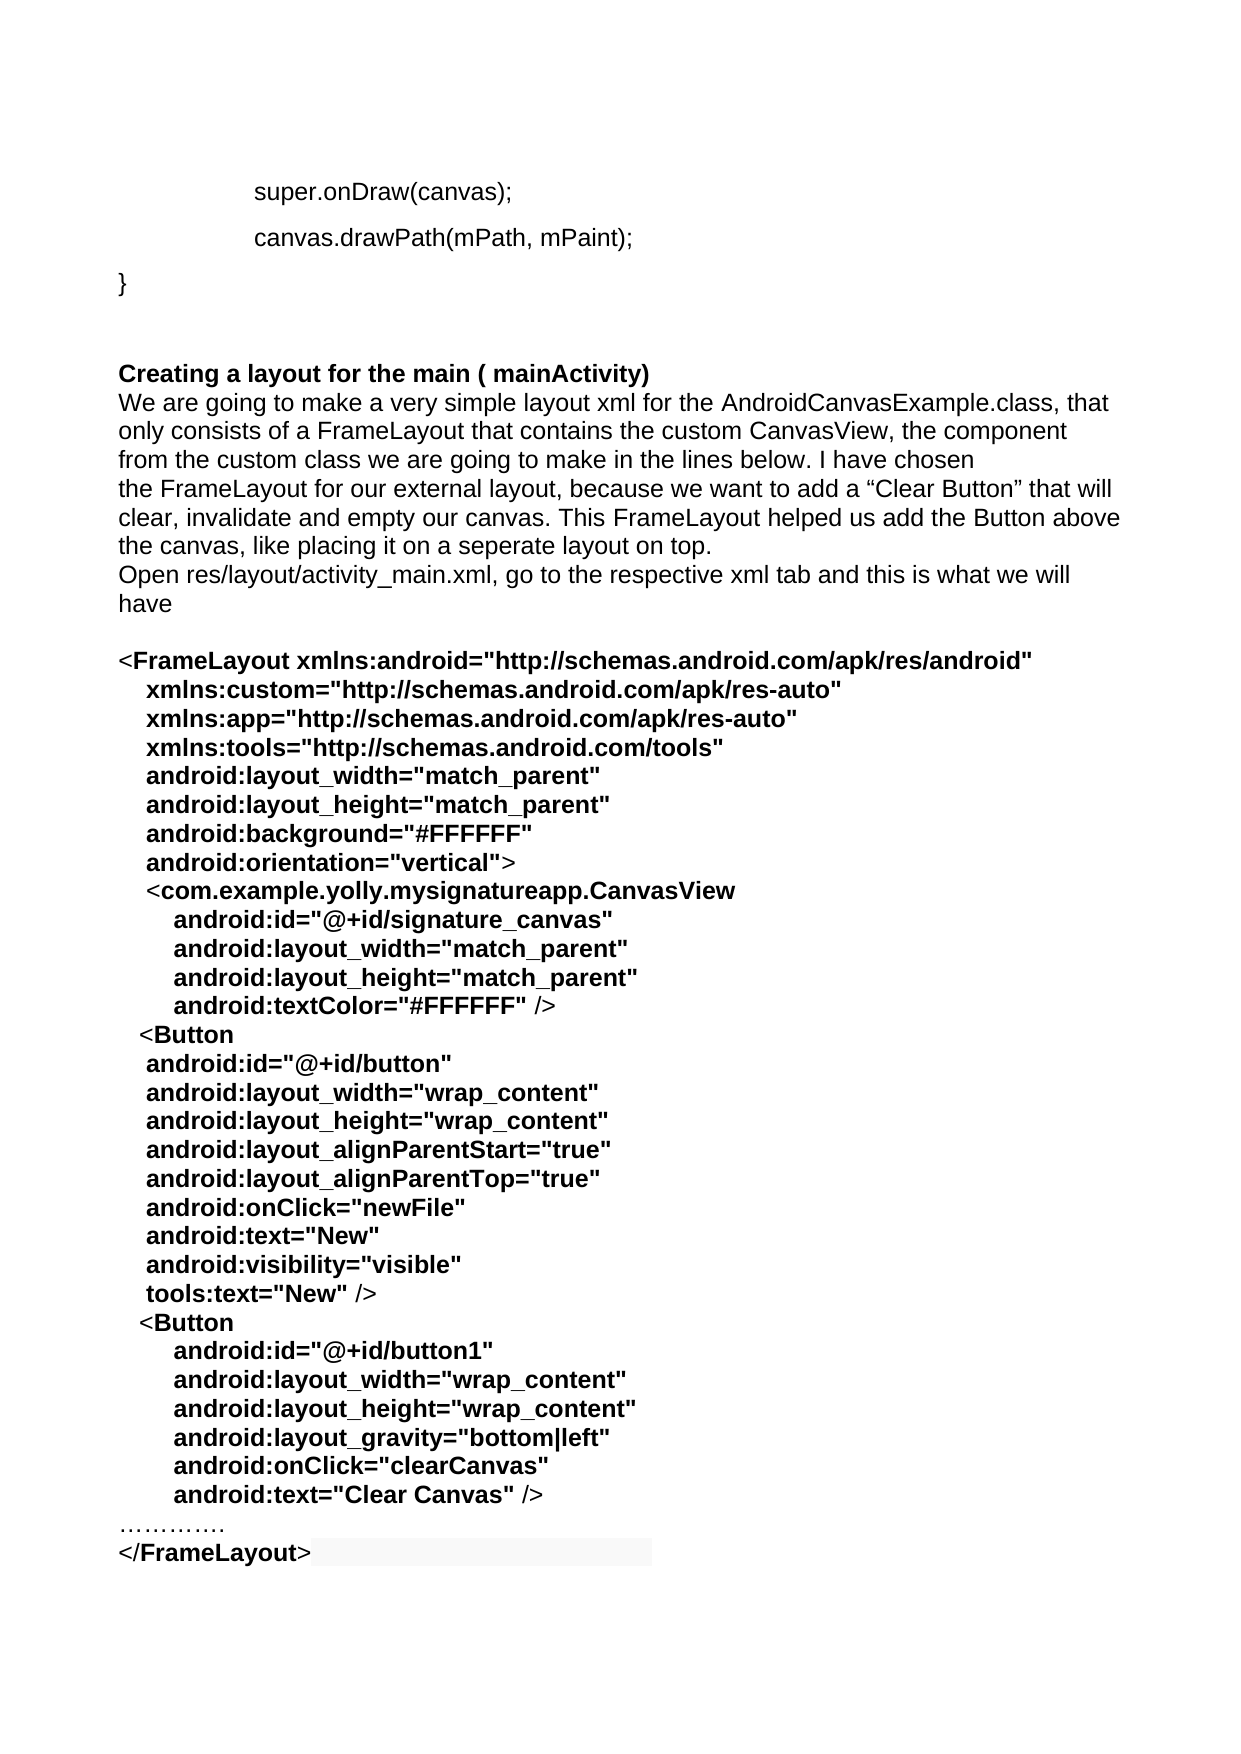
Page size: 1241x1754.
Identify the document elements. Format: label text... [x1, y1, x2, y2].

text </FrameLayout> [118, 1538, 1122, 1566]
text super.onDraw(canvas); [118, 177, 1122, 206]
text …………. [118, 1509, 1122, 1538]
text We are going to make a very simple layout xml for the AndroidCanvasExample.class, that only consists of a FrameLayout that contains the custom CanvasView, the component from the custom class we are going to make in the lines below. I have chosen the FrameLayout for our external layout, because we want to add a “Clear Button” that will clear, invalidate and empty our canvas. This FrameLayout helped us add the Button above the canvas, like placing it on a seperate layout on top. [118, 388, 1122, 560]
text canvas.drawPath(mPath, mPaint); [118, 223, 1122, 251]
text <FrameLayout xmlns:android="http://schemas.android.com/apk/res/android" xmlns:custom="http://schemas.android.com/apk/res-auto" xmlns:app="http://schemas.android.com/apk/res-auto" xmlns:tools="http://schemas.android.com/tools" android:layout_width="match_parent" android:layout_height="match_parent" android:background="#FFFFFF" android:orientation="vertical"> <com.example.yolly.mysignatureapp.CanvasView android:id="@+id/signature_canvas" android:layout_width="match_parent" android:layout_height="match_parent" android:textColor="#FFFFFF" /> <Button android:id="@+id/button" android:layout_width="wrap_content" android:layout_height="wrap_content" android:layout_alignParentStart="true" android:layout_alignParentTop="true" android:onClick="newFile" android:text="New" android:visibility="visible" tools:text="New" /> <Button android:id="@+id/button1" android:layout_width="wrap_content" android:layout_height="wrap_content" android:layout_gravity="bottom|left" android:onClick="clearCanvas" android:text="Clear Canvas" /> [118, 646, 1122, 1509]
text Open res/layout/activity_main.xml, go to the respective xml tab and this is what we will have [118, 560, 1122, 618]
text } [118, 268, 1122, 297]
text Creating a layout for the main ( mainActivity) [118, 359, 1122, 388]
